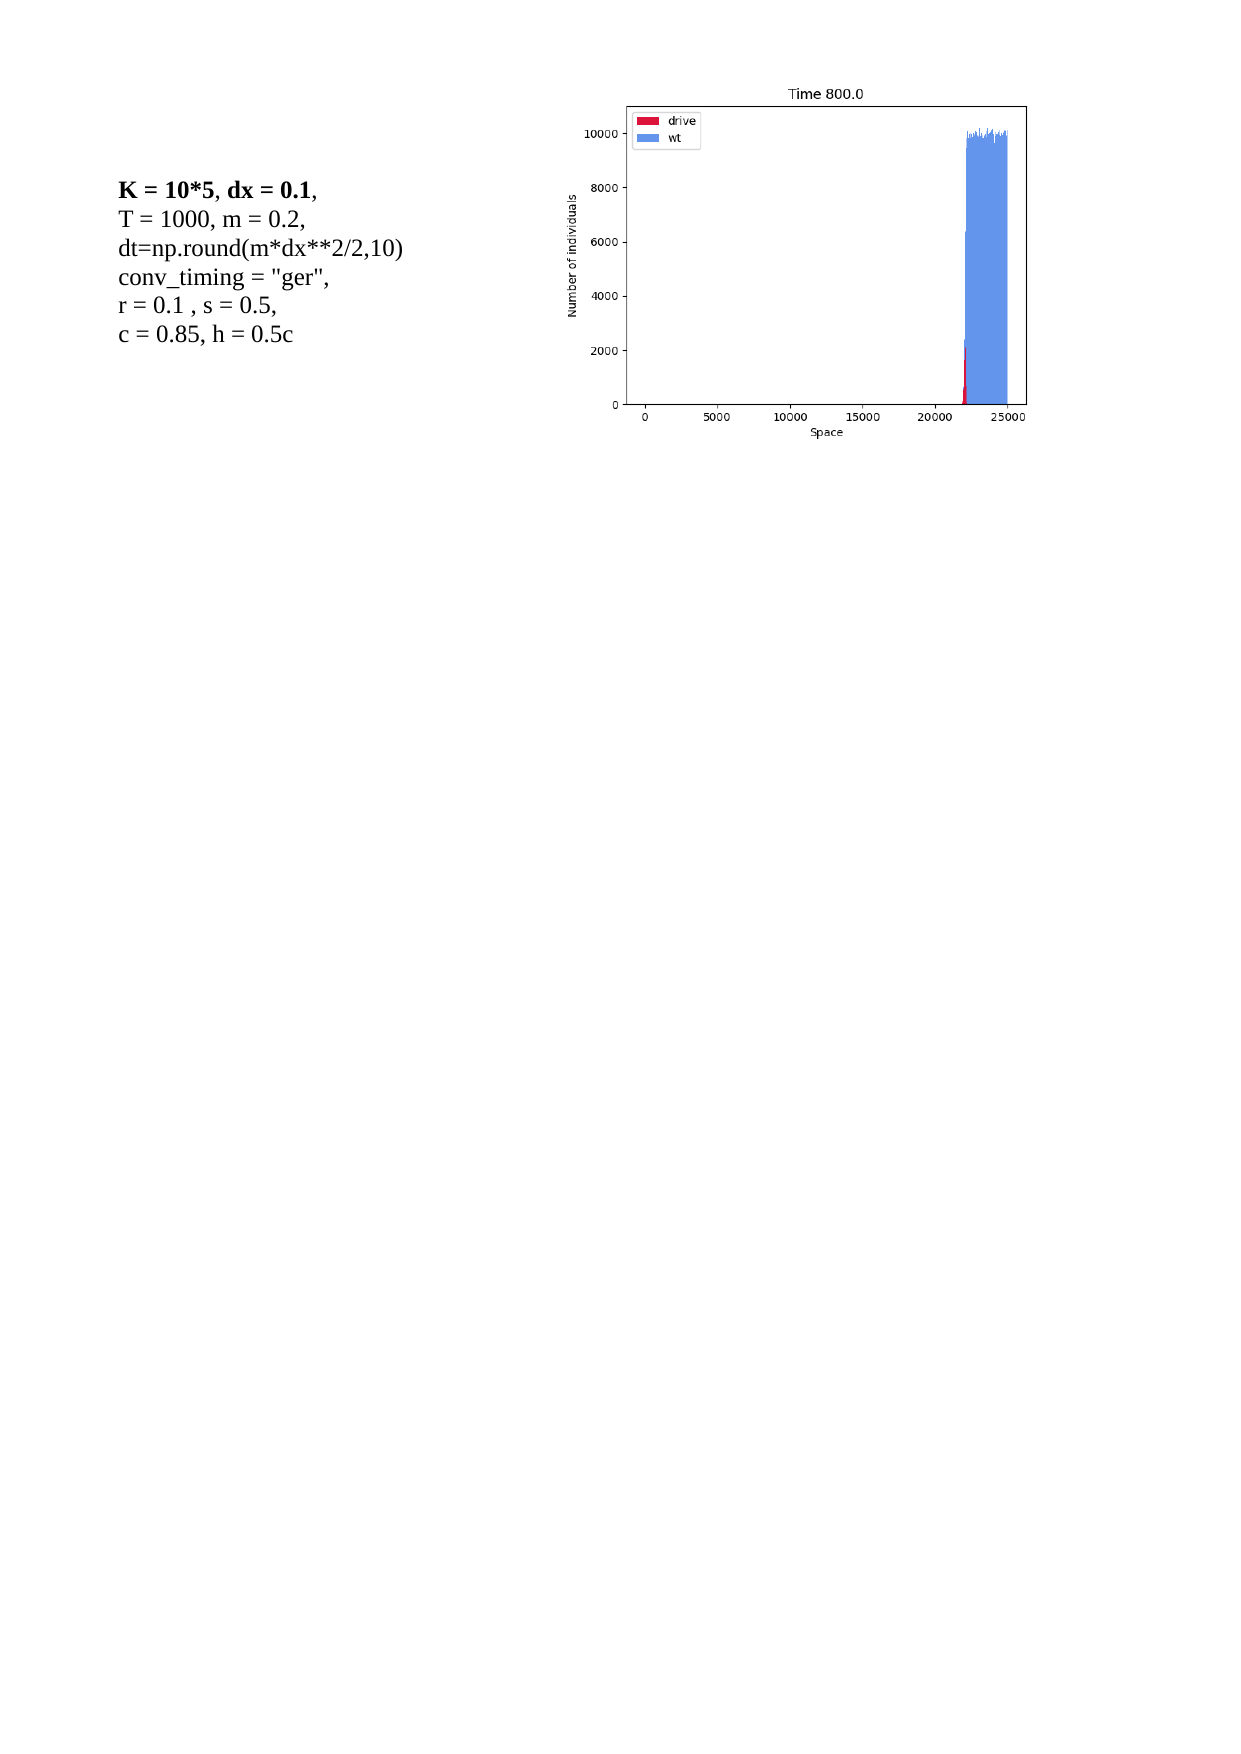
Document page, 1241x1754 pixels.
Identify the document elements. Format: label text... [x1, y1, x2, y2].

text [1074, 233, 1122, 262]
text K = 10*5, dx = 0.1, [118, 176, 564, 204]
text [1074, 176, 1122, 204]
text conv_timing = "ger", [118, 262, 564, 291]
text r = 0.1 , s = 0.5, [118, 291, 564, 319]
text [1074, 291, 1122, 319]
text [1074, 319, 1122, 348]
text [1074, 204, 1122, 233]
text T = 1000, m = 0.2, [118, 204, 564, 233]
picture [564, 60, 1074, 444]
text dt=np.round(m*dx**2/2,10) [118, 233, 564, 262]
text [1074, 262, 1122, 291]
text c = 0.85, h = 0.5c [118, 319, 564, 348]
